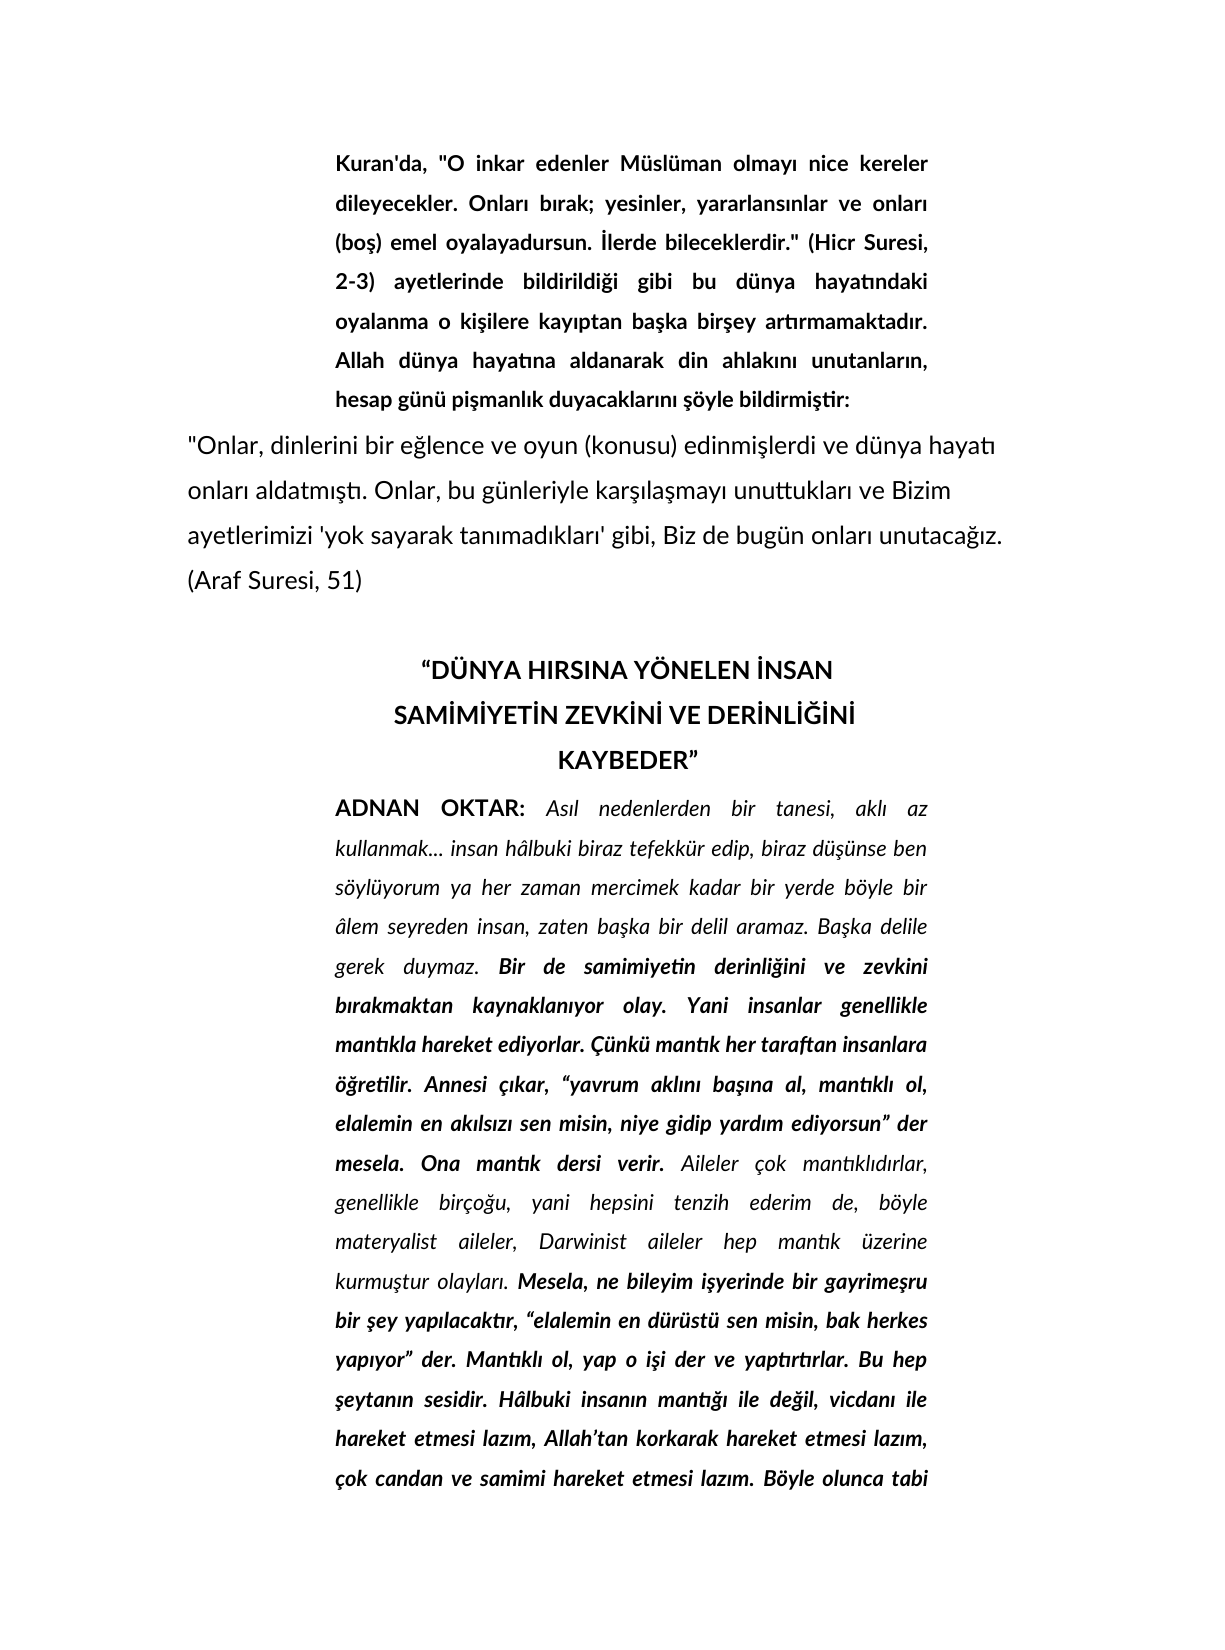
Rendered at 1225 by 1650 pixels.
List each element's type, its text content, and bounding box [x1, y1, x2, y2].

text "Onlar, dinlerini bir eğlence ve oyun (konusu) edinmişlerdi ve dünya hayatı onları aldatmıştı. Onlar, bu günleriyle karşılaşmayı unuttukları ve Bizim ayetlerimizi 'yok sayarak tanımadıkları' gibi, Biz de bugün onları unutacağız. (Araf Suresi, 51) [187, 430, 1037, 595]
text “DÜNYA HIRSINA YÖNELEN İNSAN SAMİMİYETİN ZEVKİNİ VE DERİNLİĞİNİ KAYBEDER” [297, 655, 928, 775]
text ADNAN OKTAR: Asıl nedenlerden bir tanesi, aklı az kullanmak... insan hâlbuki biraz tefekkür edip, biraz düşünse ben söylüyorum ya her zaman mercimek kadar bir yerde böyle bir âlem seyreden insan, zaten başka bir delil aramaz. Başka delile gerek duymaz. Bir de samimiyetin derinliğini ve zevkini bırakmaktan kaynaklanıyor olay. Yani insanlar genellikle mantıkla hareket ediyorlar. Çünkü mantık her taraftan insanlara öğretilir. Annesi çıkar, “yavrum aklını başına al, mantıklı ol, elalemin en akılsızı sen misin, niye gidip yardım ediyorsun” der mesela. Ona mantık dersi verir. Aileler çok mantıklıdırlar, genellikle birçoğu, yani hepsini tenzih ederim de, böyle materyalist aileler, Darwinist aileler hep mantık üzerine kurmuştur olayları. Mesela, ne bileyim işyerinde bir gayrimeşru bir şey yapılacaktır, “elalemin en dürüstü sen misin, bak herkes yapıyor” der. Mantıklı ol, yap o işi der ve yaptırtırlar. Bu hep şeytanın sesidir. Hâlbuki insanın mantığı ile değil, vicdanı ile hareket etmesi lazım, Allah’tan korkarak hareket etmesi lazım, çok candan ve samimi hareket etmesi lazım. Böyle olunca tabi [335, 794, 928, 1491]
text Kuran'da, "O inkar edenler Müslüman olmayı nice kereler dileyecekler. Onları bırak; yesinler, yararlansınlar ve onları (boş) emel oyalayadursun. İlerde bileceklerdir." (Hicr Suresi, 2-3) ayetlerinde bildirildiği gibi bu dünya hayatındaki oyalanma o kişilere kayıptan başka birşey artırmamaktadır. Allah dünya hayatına aldanarak din ahlakını unutanların, hesap günü pişmanlık duyacaklarını şöyle bildirmiştir: [335, 150, 928, 412]
